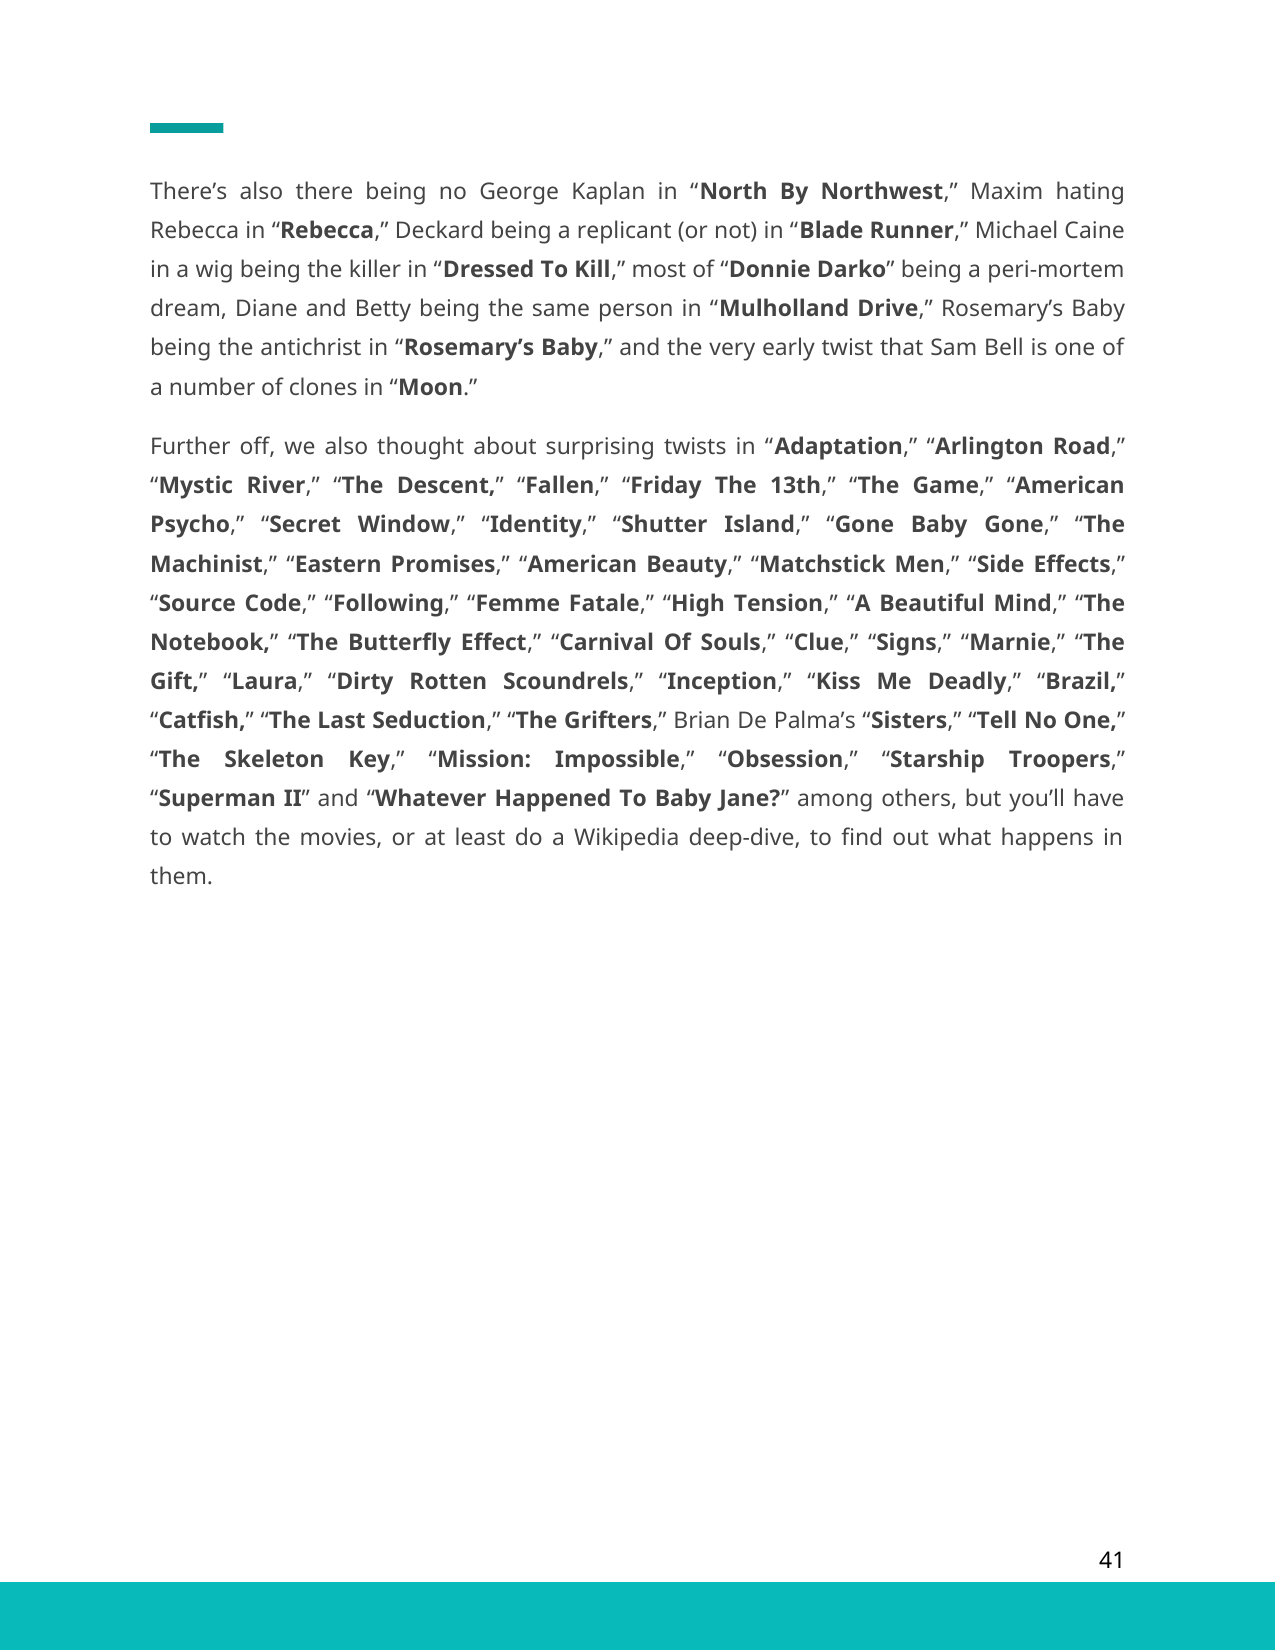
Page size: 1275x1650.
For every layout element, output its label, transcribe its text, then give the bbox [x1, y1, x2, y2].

picture [150, 123, 224, 133]
picture [0, 1582, 1275, 1650]
text There’s also there being no George Kaplan in “North By Northwest,” Maxim hating Rebecca in “Rebecca,” Deckard being a replicant (or not) in “Blade Runner,” Michael Caine in a wig being the killer in “Dressed To Kill,” most of “Donnie Darko” being a peri-mortem dream, Diane and Betty being the same person in “Mulholland Drive,” Rosemary’s Baby being the antichrist in “Rosemary’s Baby,” and the very early twist that Sam Bell is one of a number of clones in “Moon.” [150, 175, 1125, 402]
text Further off, we also thought about surprising twists in “Adaptation,” “Arlington Road,” “Mystic River,” “The Descent,” “Fallen,” “Friday The 13th,” “The Game,” “American Psycho,” “Secret Window,” “Identity,” “Shutter Island,” “Gone Baby Gone,” “The Machinist,” “Eastern Promises,” “American Beauty,” “Matchstick Men,” “Side Effects,” “Source Code,” “Following,” “Femme Fatale,” “High Tension,” “A Beautiful Mind,” “The Notebook,” “The Butterfly Effect,” “Carnival Of Souls,” “Clue,” “Signs,” “Marnie,” “The Gift,” “Laura,” “Dirty Rotten Scoundrels,” “Inception,” “Kiss Me Deadly,” “Brazil,” “Catfish,” “The Last Seduction,” “The Grifters,” Brian De Palma’s “Sisters,” “Tell No One,” “The Skeleton Key,” “Mission: Impossible,” “Obsession,” “Starship Troopers,” “Superman II” and “Whatever Happened To Baby Jane?” among others, but you’ll have to watch the movies, or at least do a Wikipedia deep-dive, to find out what happens in them. [150, 430, 1125, 891]
